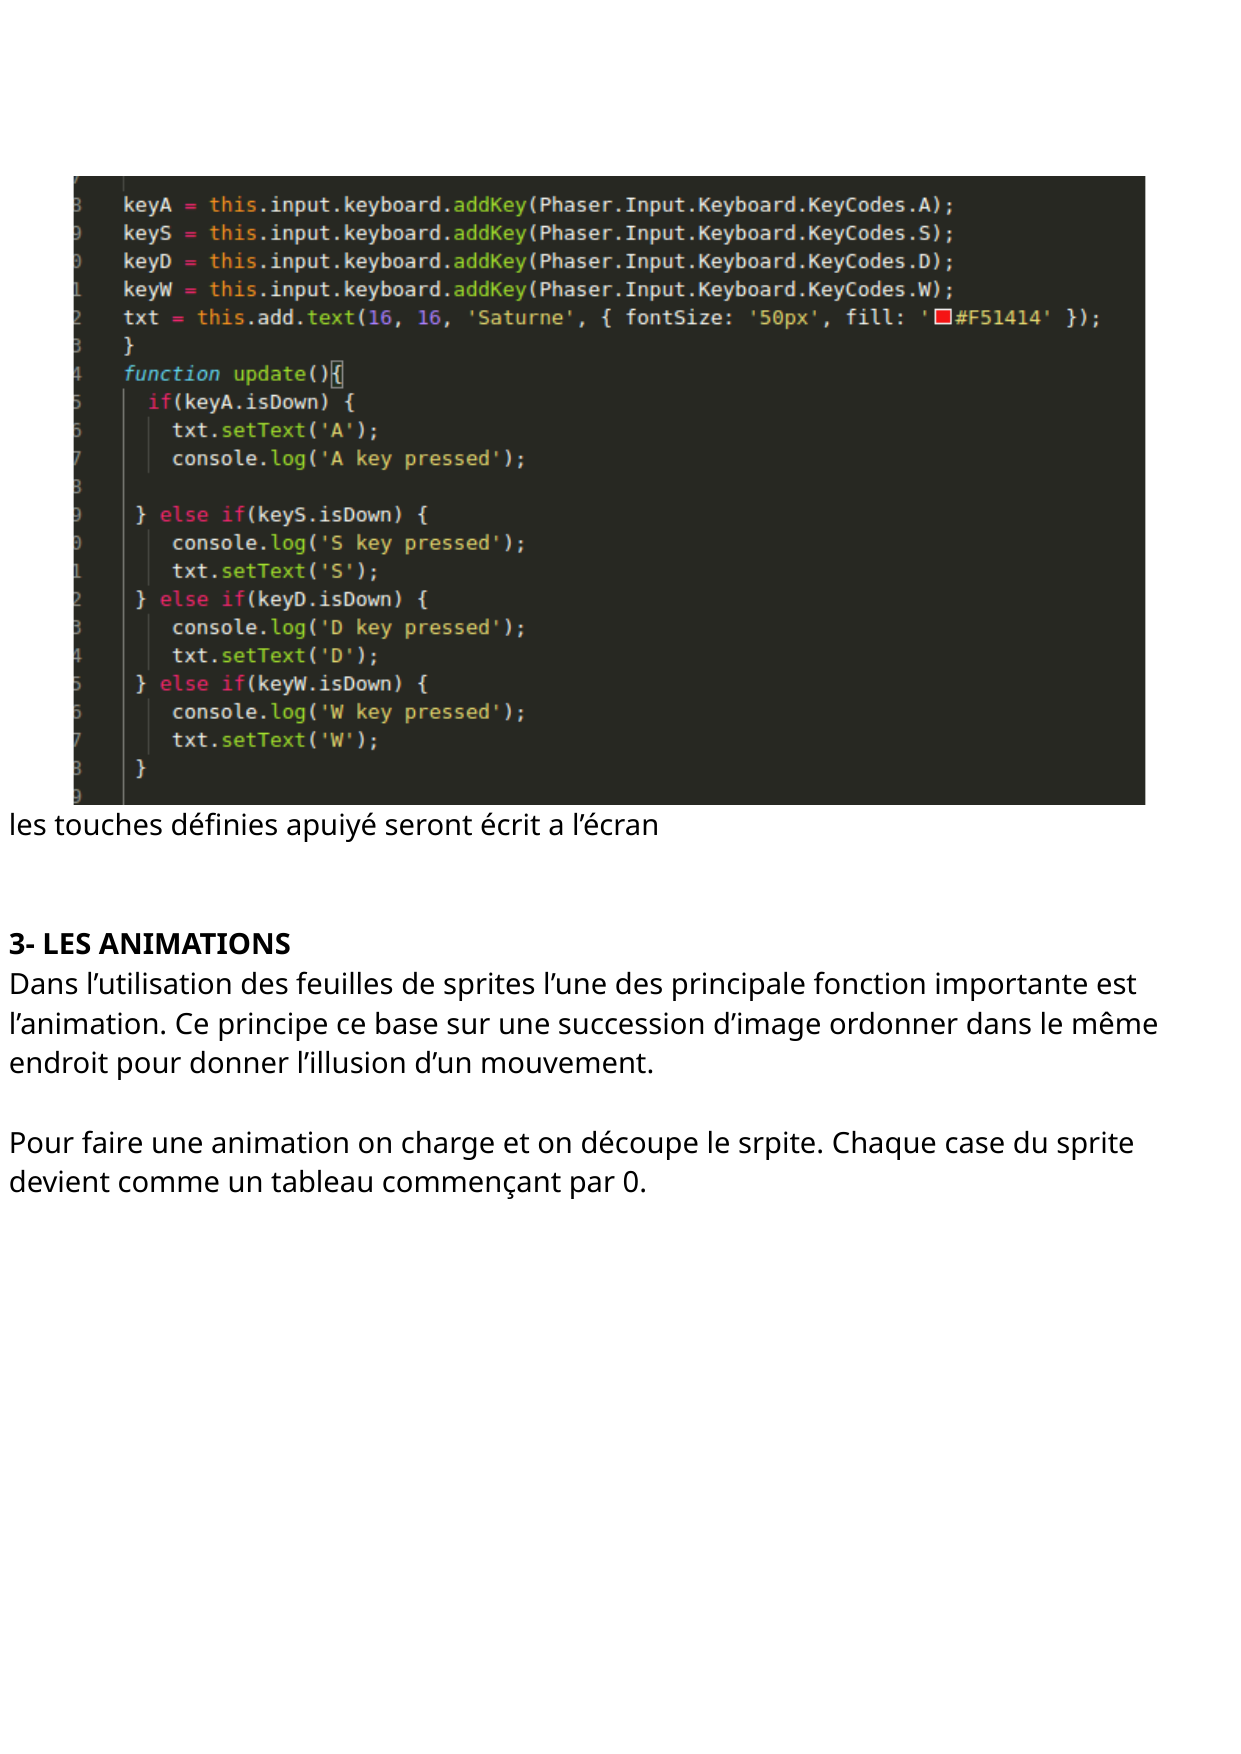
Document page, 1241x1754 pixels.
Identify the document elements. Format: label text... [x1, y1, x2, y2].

text les touches définies apuiyé seront écrit a l’écran [9, 176, 1211, 844]
text 3- LES ANIMATIONS [9, 923, 1211, 963]
text Dans l’utilisation des feuilles de sprites l’une des principale fonction importante est l’animation. Ce principe ce base sur une succession d’image ordonner dans le même endroit pour donner l’illusion d’un mouvement. [9, 963, 1211, 1082]
picture [73, 176, 1146, 805]
text Pour faire une animation on charge et on découpe le srpite. Chaque case du sprite devient comme un tableau commençant par 0. [9, 1122, 1211, 1201]
